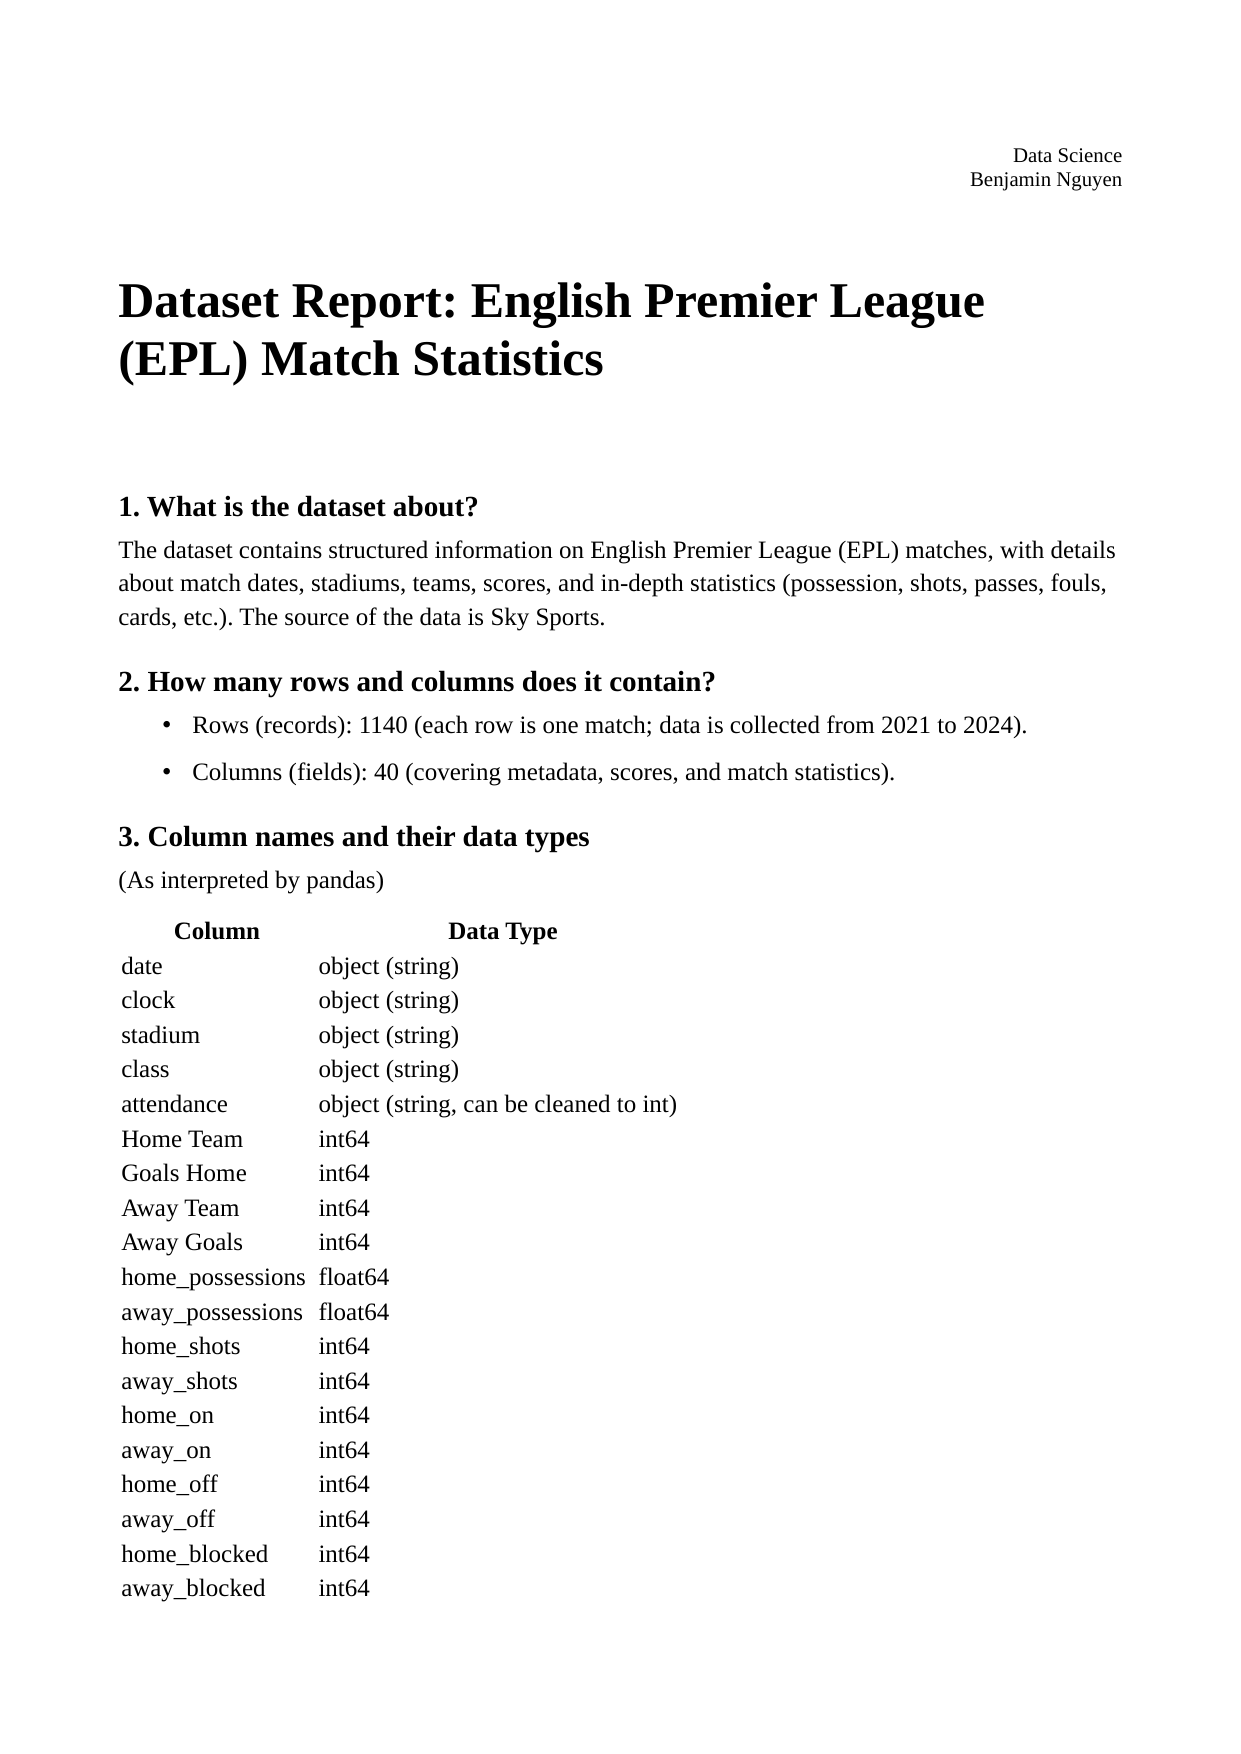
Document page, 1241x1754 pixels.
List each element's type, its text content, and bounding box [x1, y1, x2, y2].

table_cell Home Team [118, 1121, 315, 1155]
table_cell int64 [315, 1536, 690, 1570]
table_cell class [118, 1052, 315, 1086]
table_cell float64 [315, 1294, 690, 1328]
table_cell int64 [315, 1328, 690, 1363]
subtitle Data Science Benjamin Nguyen [118, 143, 1122, 191]
subtitle Dataset Report: English Premier League (EPL) Match Statistics [118, 271, 1122, 386]
table_cell Away Goals [118, 1225, 315, 1259]
table_cell int64 [315, 1398, 690, 1432]
table_header Column [118, 913, 315, 948]
table_cell attendance [118, 1086, 315, 1121]
table_cell home_on [118, 1398, 315, 1432]
table_cell away_shots [118, 1363, 315, 1397]
table_cell Goals Home [118, 1155, 315, 1190]
table_cell object (string) [315, 1052, 690, 1086]
table_cell int64 [315, 1432, 690, 1467]
subtitle 3. Column names and their data types [118, 819, 1122, 853]
table_cell away_possessions [118, 1294, 315, 1328]
table_cell away_blocked [118, 1570, 315, 1605]
table_cell clock [118, 983, 315, 1017]
table_cell int64 [315, 1190, 690, 1224]
table_cell int64 [315, 1501, 690, 1536]
table_cell int64 [315, 1570, 690, 1605]
list Rows (records): 1140 (each row is one match; data is collected from 2021 to 2024). [162, 710, 1122, 738]
table_cell int64 [315, 1467, 690, 1501]
subtitle 1. What is the dataset about? [118, 489, 1122, 523]
text (As interpreted by pandas) [118, 866, 1122, 894]
table_cell int64 [315, 1225, 690, 1259]
text The dataset contains structured information on English Premier League (EPL) matches, with details about match dates, stadiums, teams, scores, and in-depth statistics (possession, shots, passes, fouls, cards, etc.). The source of the data is Sky Sports. [118, 536, 1122, 630]
table_cell home_off [118, 1467, 315, 1501]
table_cell stadium [118, 1017, 315, 1052]
table_cell home_shots [118, 1328, 315, 1363]
table_header Data Type [315, 913, 690, 948]
table_cell object (string, can be cleaned to int) [315, 1086, 690, 1121]
table_cell object (string) [315, 983, 690, 1017]
table_cell Away Team [118, 1190, 315, 1224]
table_cell home_blocked [118, 1536, 315, 1570]
table_cell object (string) [315, 1017, 690, 1052]
table_cell float64 [315, 1259, 690, 1294]
table_cell int64 [315, 1363, 690, 1397]
list Columns (fields): 40 (covering metadata, scores, and match statistics). [162, 757, 1122, 786]
table_cell home_possessions [118, 1259, 315, 1294]
subtitle 2. How many rows and columns does it contain? [118, 664, 1122, 697]
table_cell away_on [118, 1432, 315, 1467]
table_cell int64 [315, 1121, 690, 1155]
table_cell away_off [118, 1501, 315, 1536]
table_cell object (string) [315, 948, 690, 982]
table_cell date [118, 948, 315, 982]
table_cell int64 [315, 1155, 690, 1190]
